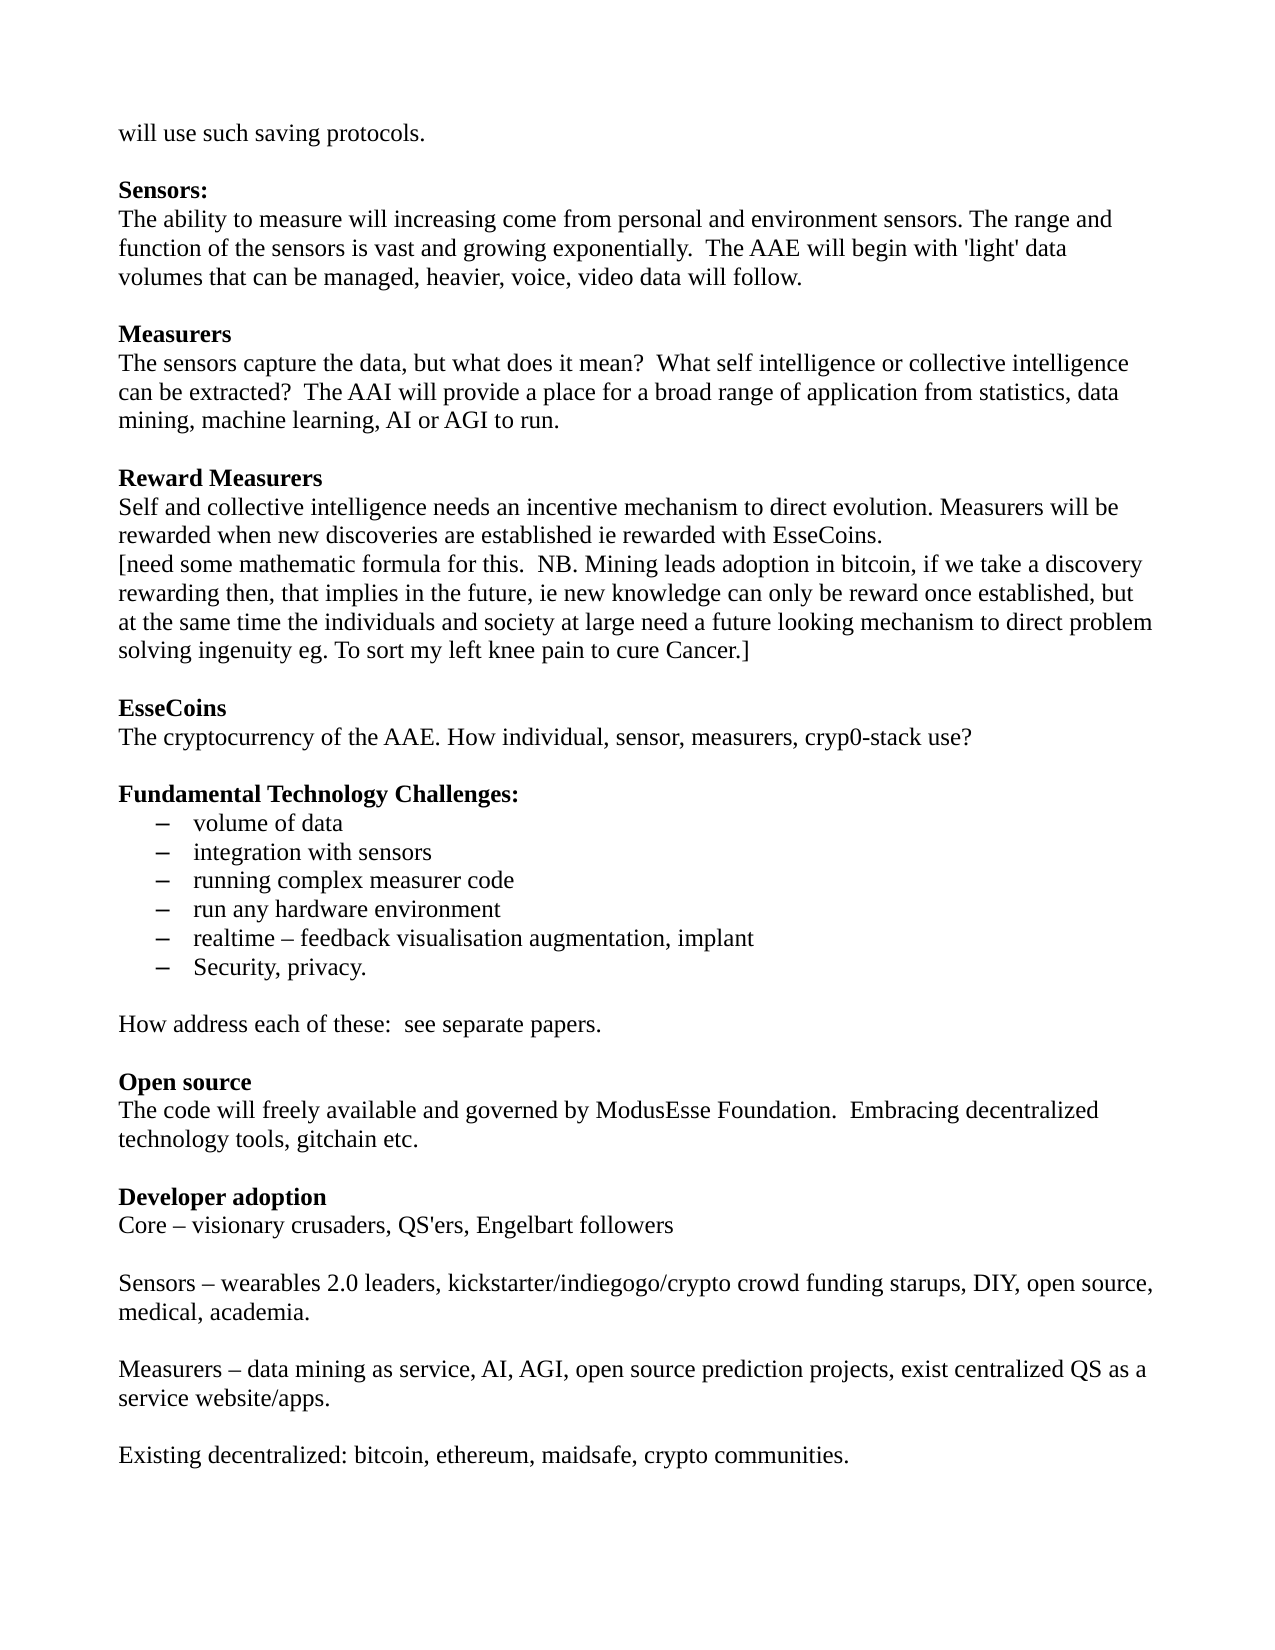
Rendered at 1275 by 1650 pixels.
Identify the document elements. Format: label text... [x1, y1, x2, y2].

text Sensors – wearables 2.0 leaders, kickstarter/indiegogo/crypto crowd funding starups, DIY, open source, medical, academia. [118, 1268, 1157, 1326]
text [need some mathematic formula for this. NB. Mining leads adoption in bitcoin, if we take a discovery rewarding then, that implies in the future, ie new knowledge can only be reward once established, but at the same time the individuals and society at large need a future looking mechanism to direct problem solving ingenuity eg. To sort my left knee pain to cure Cancer.] [118, 549, 1157, 664]
list running complex measurer code [156, 866, 1157, 894]
text The code will freely available and governed by ModusEsse Foundation. Embracing decentralized technology tools, gitchain etc. [118, 1096, 1157, 1153]
text Open source [118, 1067, 1157, 1096]
text How address each of these: see separate papers. [118, 1009, 1157, 1038]
text Developer adoption [118, 1182, 1157, 1211]
text will use such saving protocols. [118, 118, 1157, 147]
text Self and collective intelligence needs an incentive mechanism to direct evolution. Measurers will be rewarded when new discoveries are established ie rewarded with EsseCoins. [118, 492, 1157, 549]
text The sensors capture the data, but what does it mean? What self intelligence or collective intelligence can be extracted? The AAI will provide a place for a broad range of application from statistics, data mining, machine learning, AI or AGI to run. [118, 348, 1157, 434]
list volume of data [156, 808, 1157, 837]
text Reward Measurers [118, 463, 1157, 492]
list integration with sensors [156, 837, 1157, 866]
text Existing decentralized: bitcoin, ethereum, maidsafe, crypto communities. [118, 1441, 1157, 1469]
text Core – visionary crusaders, QS'ers, Engelbart followers [118, 1211, 1157, 1239]
text The cryptocurrency of the AAE. How individual, sensor, measurers, cryp0-stack use? [118, 722, 1157, 751]
text Sensors: [118, 176, 1157, 204]
text The ability to measure will increasing come from personal and environment sensors. The range and function of the sensors is vast and growing exponentially. The AAE will begin with 'light' data volumes that can be managed, heavier, voice, video data will follow. [118, 204, 1157, 291]
text Measurers – data mining as service, AI, AGI, open source prediction projects, exist centralized QS as a service website/apps. [118, 1354, 1157, 1412]
list run any hardware environment [156, 894, 1157, 923]
text Measurers [118, 319, 1157, 348]
text EsseCoins [118, 693, 1157, 722]
list Security, privacy. [156, 952, 1157, 981]
list realtime – feedback visualisation augmentation, implant [156, 923, 1157, 952]
text Fundamental Technology Challenges: [118, 779, 1157, 808]
